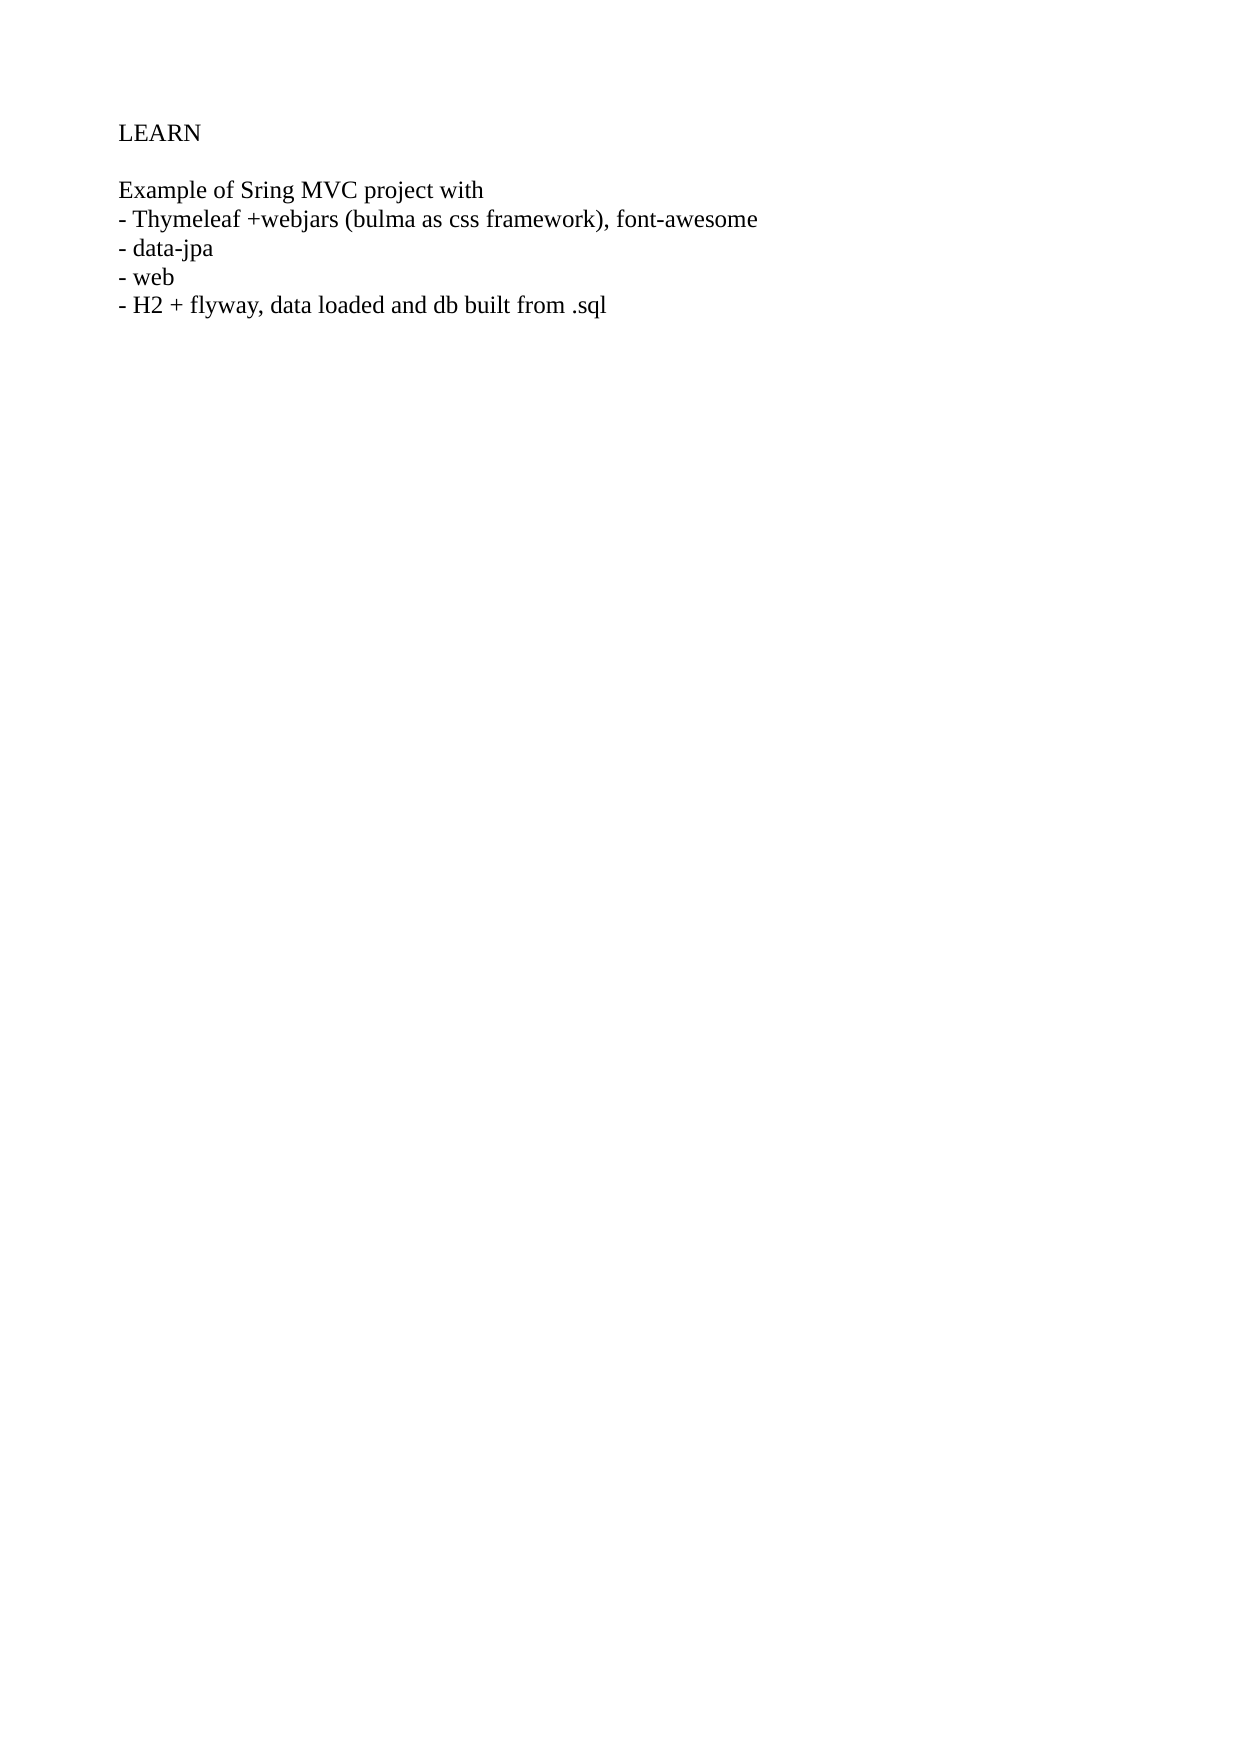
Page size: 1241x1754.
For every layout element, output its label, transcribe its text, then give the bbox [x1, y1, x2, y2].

text - H2 + flyway, data loaded and db built from .sql [118, 291, 1122, 319]
text Example of Sring MVC project with [118, 176, 1122, 204]
text - web [118, 262, 1122, 291]
text LEARN [118, 118, 1122, 147]
text - data-jpa [118, 233, 1122, 262]
text - Thymeleaf +webjars (bulma as css framework), font-awesome [118, 204, 1122, 233]
